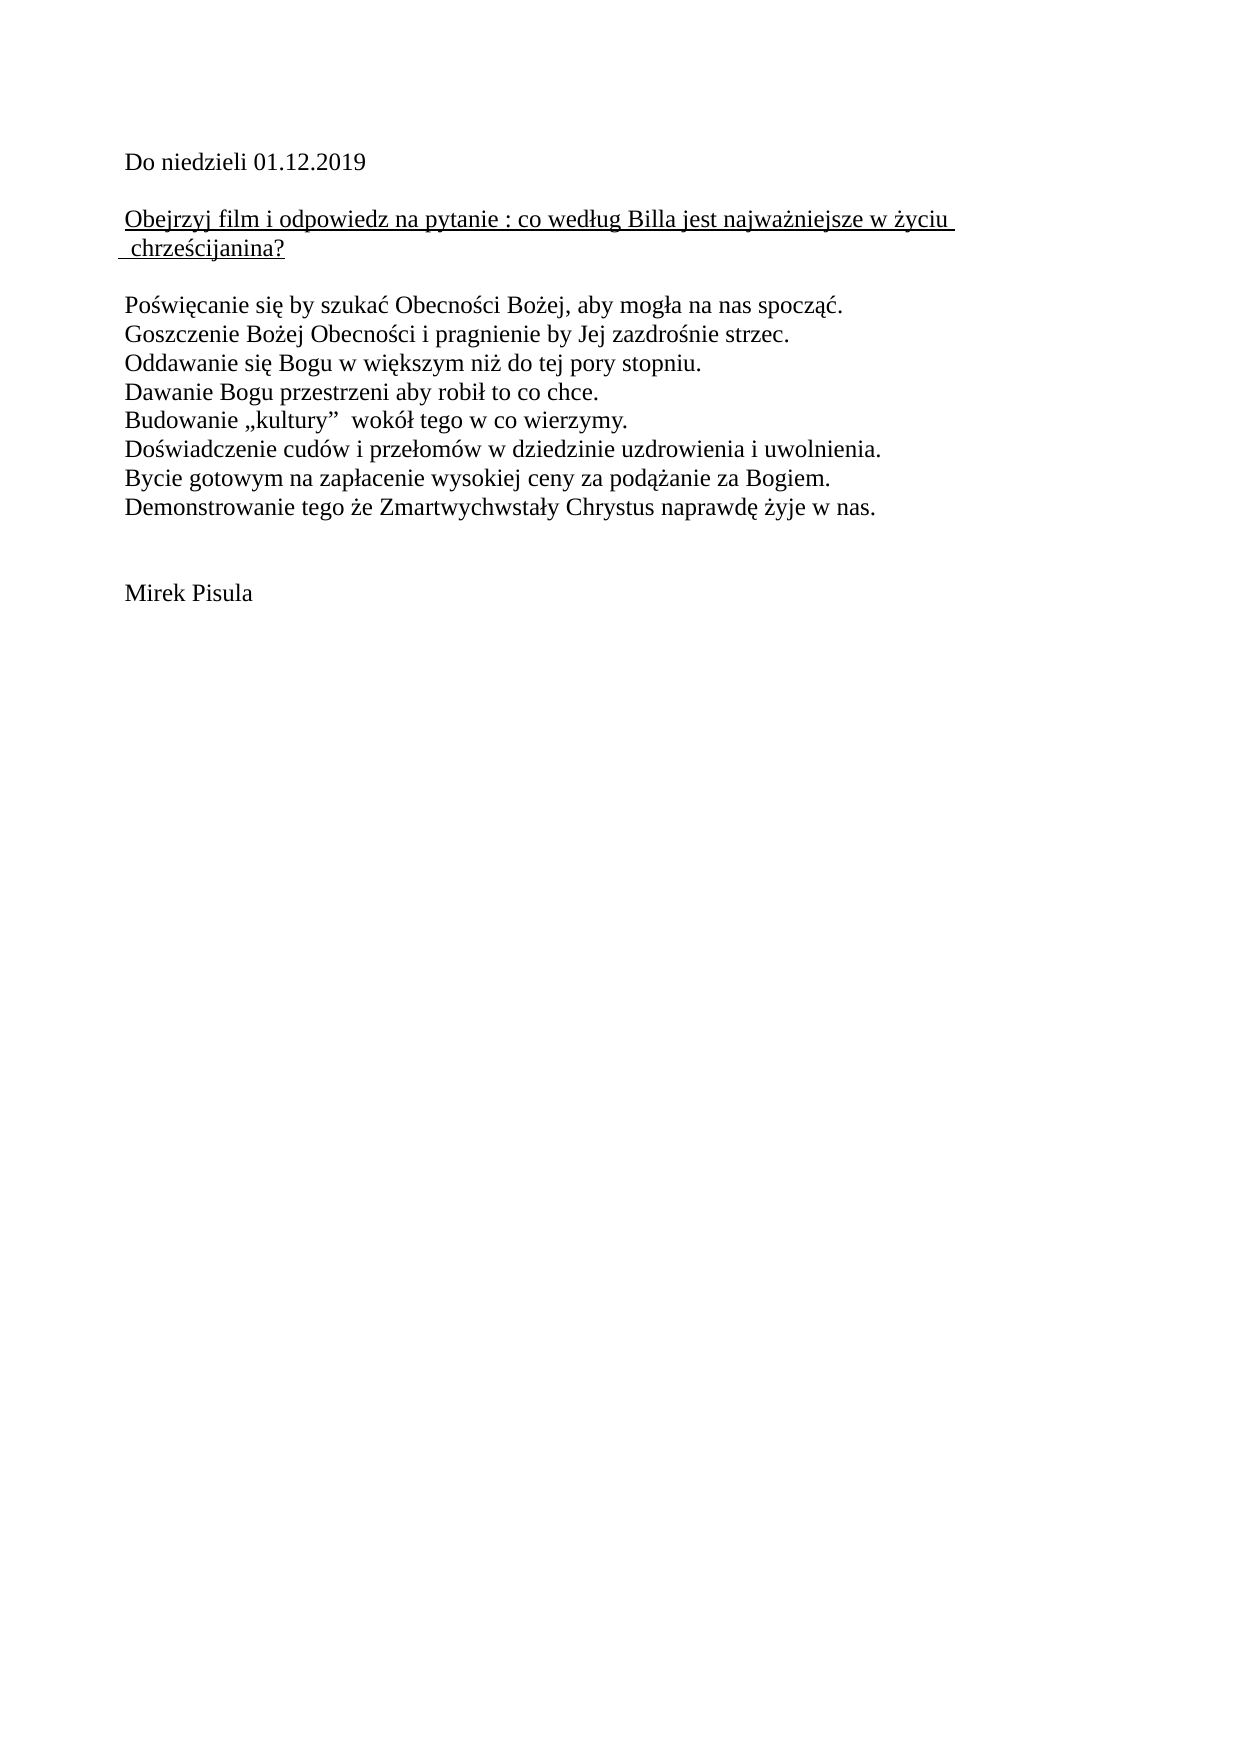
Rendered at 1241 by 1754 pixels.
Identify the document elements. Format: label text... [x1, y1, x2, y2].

text Obejrzyj film i odpowiedz na pytanie : co według Billa jest najważniejsze w życiu [118, 204, 1122, 233]
text chrześcijanina? [118, 233, 1122, 262]
text Bycie gotowym na zapłacenie wysokiej ceny za podążanie za Bogiem. [118, 463, 1122, 492]
text Demonstrowanie tego że Zmartwychwstały Chrystus naprawdę żyje w nas. [118, 492, 1122, 521]
text Doświadczenie cudów i przełomów w dziedzinie uzdrowienia i uwolnienia. [118, 434, 1122, 463]
text Oddawanie się Bogu w większym niż do tej pory stopniu. [118, 348, 1122, 377]
text Mirek Pisula [118, 578, 1122, 607]
text Goszczenie Bożej Obecności i pragnienie by Jej zazdrośnie strzec. [118, 319, 1122, 348]
text Do niedzieli 01.12.2019 [118, 147, 1122, 176]
text Budowanie „kultury” wokół tego w co wierzymy. [118, 406, 1122, 434]
text Dawanie Bogu przestrzeni aby robił to co chce. [118, 377, 1122, 406]
text Poświęcanie się by szukać Obecności Bożej, aby mogła na nas spocząć. [118, 291, 1122, 319]
